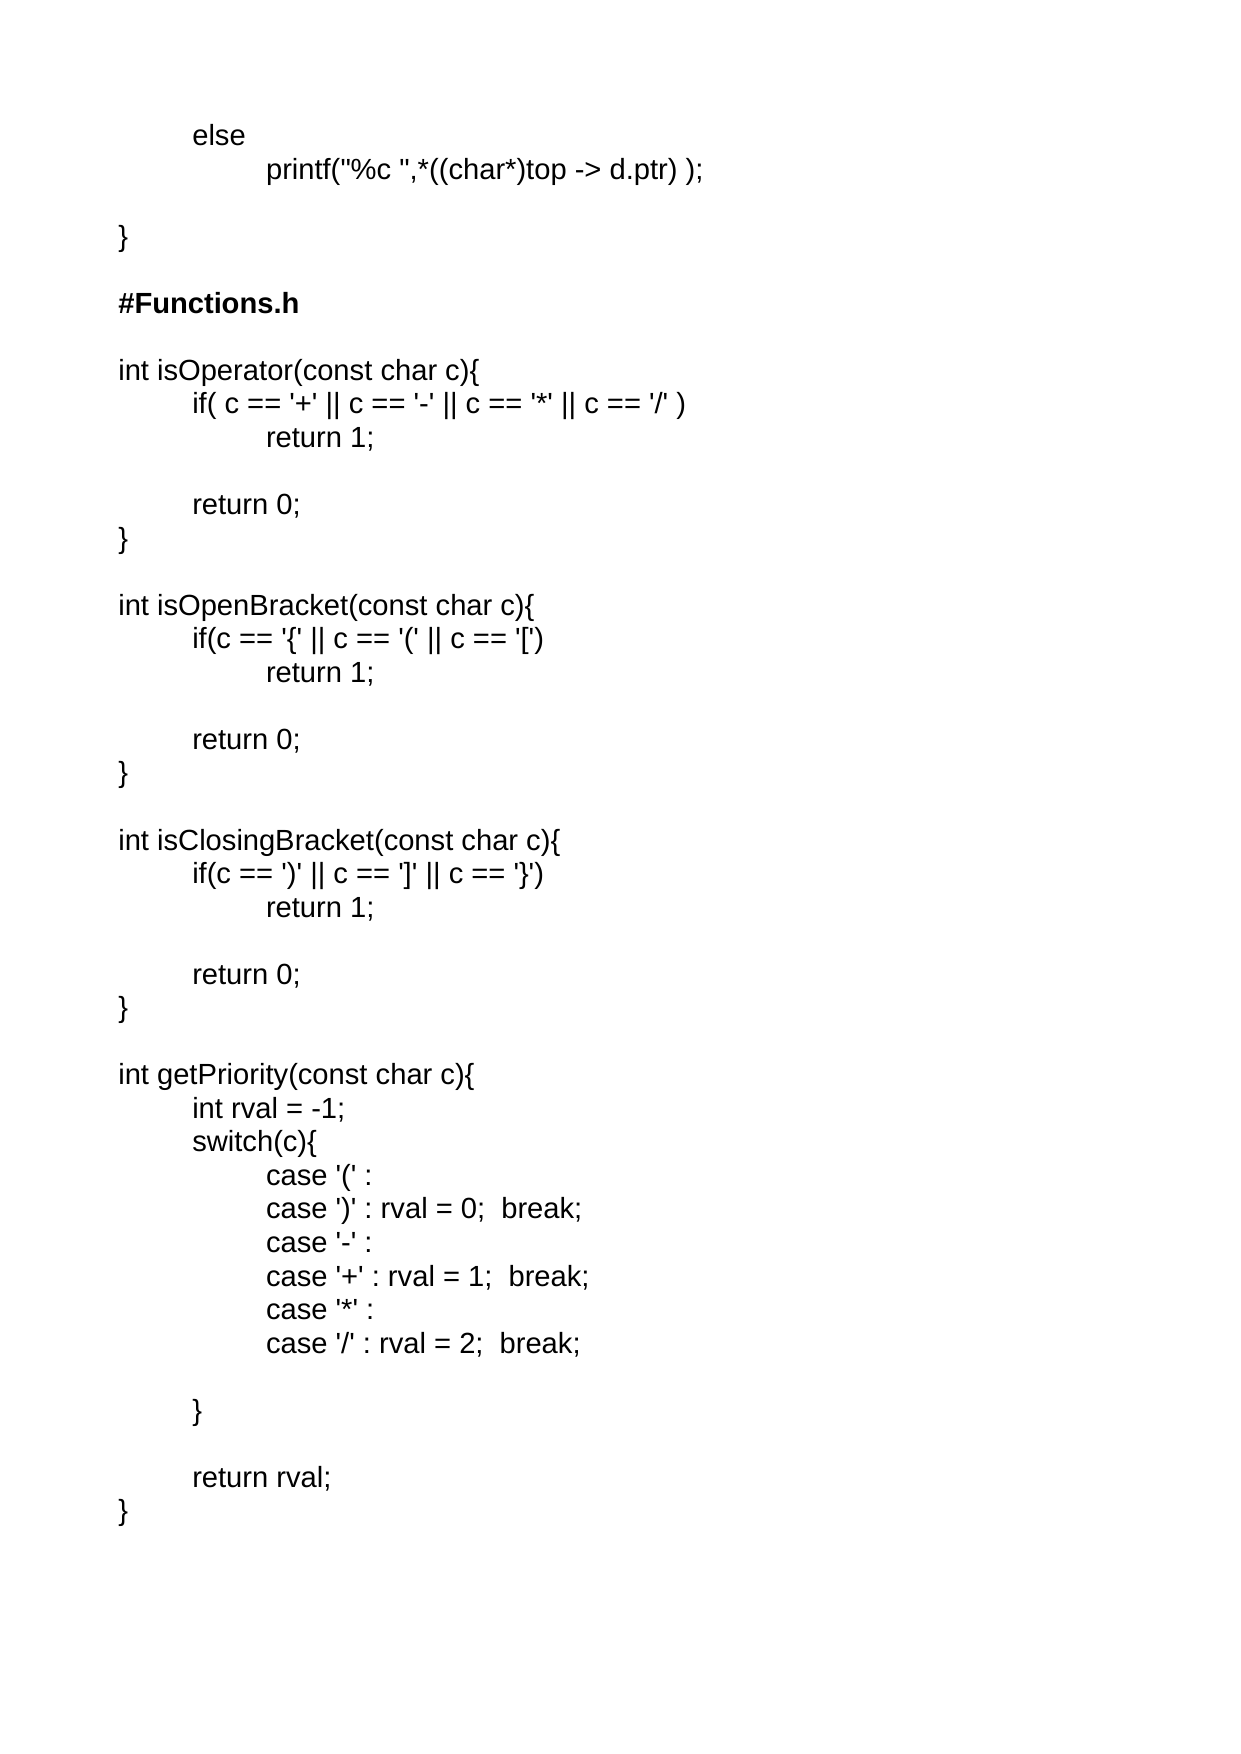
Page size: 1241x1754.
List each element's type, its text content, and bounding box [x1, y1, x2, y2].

text } [118, 990, 1122, 1024]
text return 0; [118, 722, 1122, 755]
text switch(c){ [118, 1124, 1122, 1158]
text if( c == '+' || c == '-' || c == '*' || c == '/' ) [118, 386, 1122, 420]
text return rval; [118, 1460, 1122, 1493]
text case ')' : rval = 0; break; [118, 1191, 1122, 1225]
text if(c == ')' || c == ']' || c == '}') [118, 856, 1122, 889]
text printf("%c ",*((char*)top -> d.ptr) ); [118, 152, 1122, 185]
text return 0; [118, 957, 1122, 990]
text case '+' : rval = 1; break; [118, 1258, 1122, 1292]
text int isClosingBracket(const char c){ [118, 822, 1122, 856]
text } [118, 755, 1122, 789]
text int isOpenBracket(const char c){ [118, 588, 1122, 621]
text case '-' : [118, 1225, 1122, 1258]
text int getPriority(const char c){ [118, 1057, 1122, 1091]
text int rval = -1; [118, 1091, 1122, 1124]
text case '/' : rval = 2; break; [118, 1326, 1122, 1359]
text return 1; [118, 655, 1122, 688]
text } [118, 1493, 1122, 1527]
text } [118, 1393, 1122, 1426]
text case '*' : [118, 1292, 1122, 1326]
text else [118, 118, 1122, 152]
text #Functions.h [118, 286, 1122, 319]
text int isOperator(const char c){ [118, 353, 1122, 386]
text } [118, 521, 1122, 554]
text return 1; [118, 420, 1122, 453]
text case '(' : [118, 1158, 1122, 1191]
text return 0; [118, 487, 1122, 521]
text } [118, 219, 1122, 252]
text if(c == '{' || c == '(' || c == '[') [118, 621, 1122, 655]
text return 1; [118, 889, 1122, 923]
